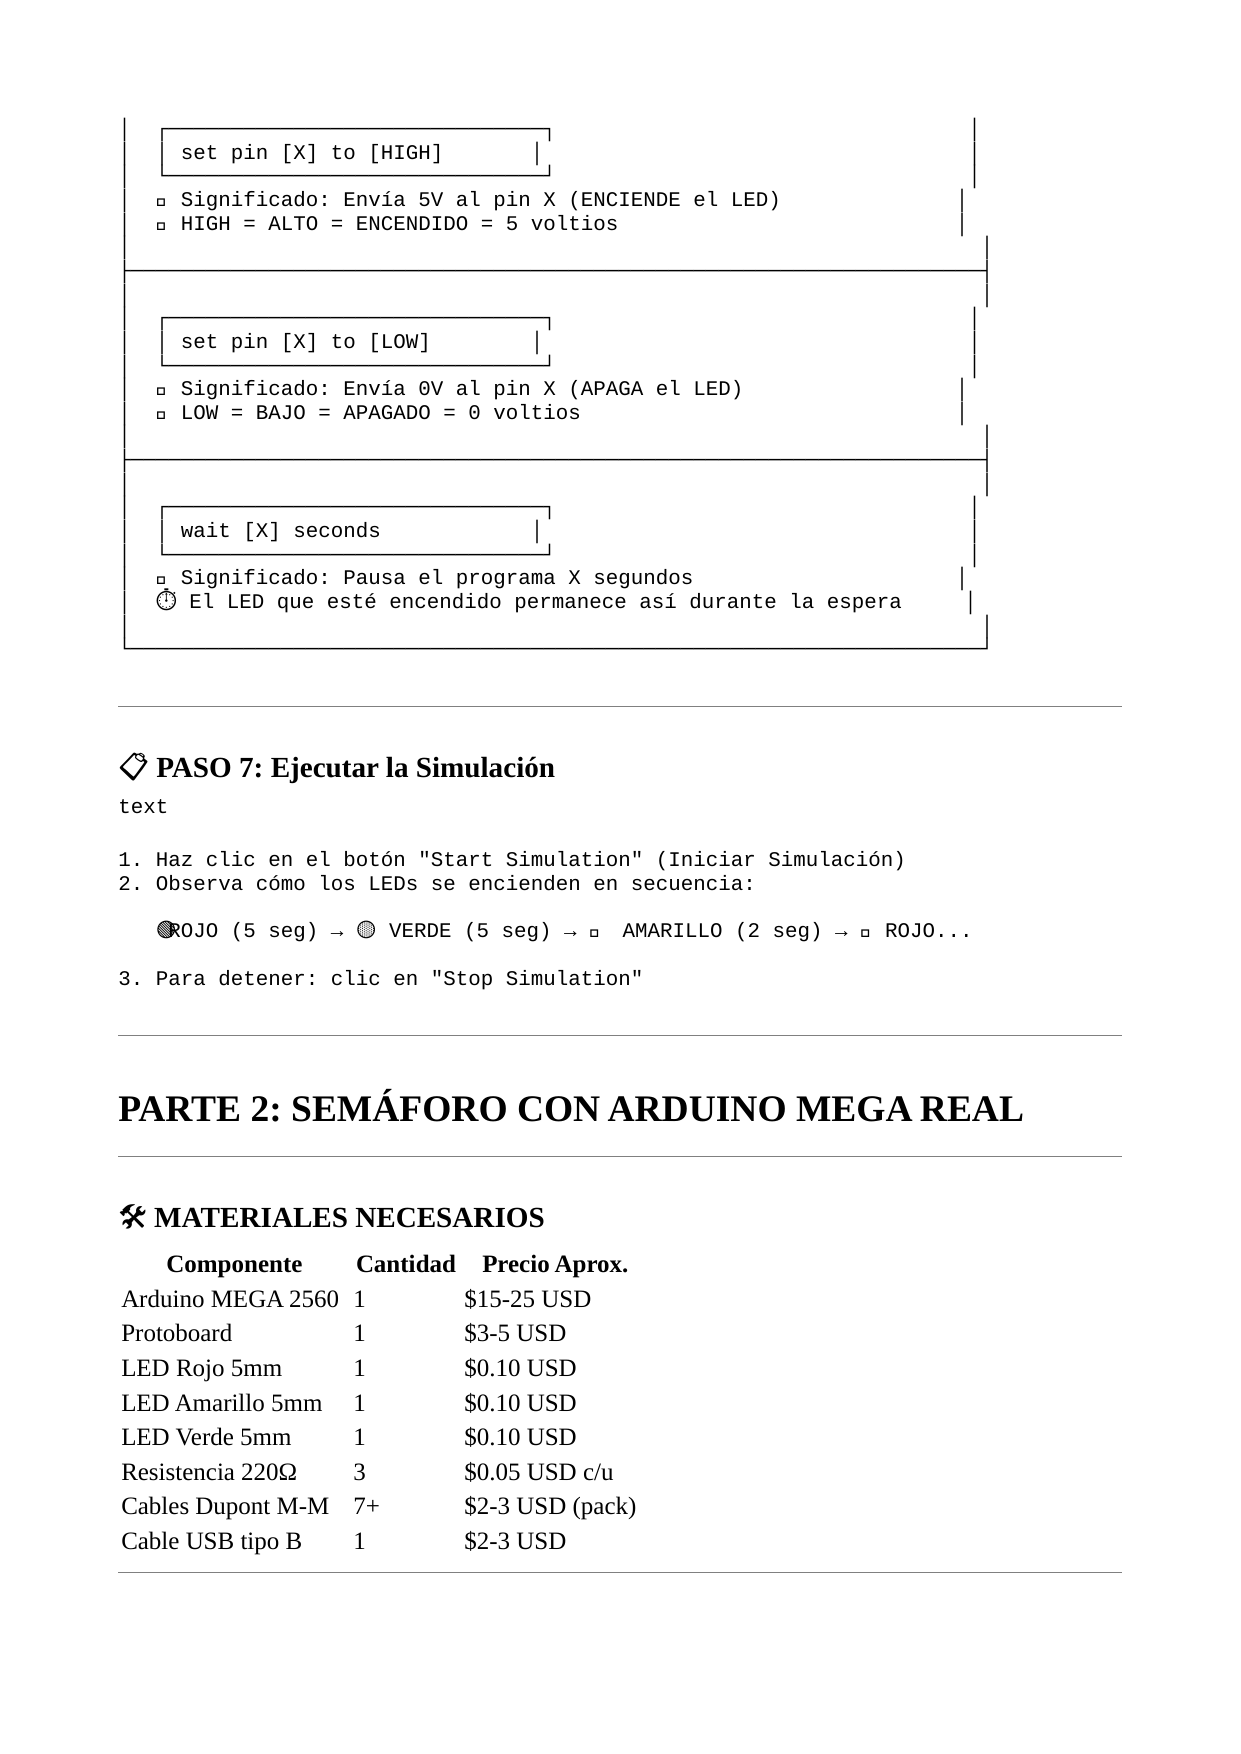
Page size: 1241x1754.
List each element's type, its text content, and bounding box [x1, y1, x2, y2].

text │ │ [118, 236, 1122, 260]
table_cell Arduino MEGA 2560 [118, 1281, 350, 1316]
text │ └──────────────────────────────┘ │ [125, 544, 974, 567]
table_cell Protoboard [118, 1316, 350, 1350]
text │ 💡 LOW = BAJO = APAGADO = 0 voltios │ [125, 402, 1122, 426]
table_cell $15-25 USD [461, 1281, 649, 1316]
text │ └──────────────────────────────┘ │ [975, 544, 1122, 567]
text │ └──────────────────────────────┘ │ [118, 354, 1122, 378]
table_cell Cables Dupont M-M [118, 1489, 350, 1523]
text │ │ set pin [X] to [HIGH] │ │ [975, 142, 1122, 165]
table_cell $0.05 USD c/u [461, 1454, 649, 1488]
text 3. Para detener: clic en "Stop Simulation" [118, 968, 1122, 991]
subtitle 🛠️ MATERIALES NECESARIOS [118, 1200, 1122, 1234]
table_cell 1 [350, 1385, 461, 1419]
table_cell LED Rojo 5mm [118, 1350, 350, 1385]
text │ │ [987, 473, 1122, 496]
table_cell $2-3 USD [461, 1523, 649, 1558]
text │ └──────────────────────────────┘ │ [162, 544, 549, 554]
subtitle PARTE 2: SEMÁFORO CON ARDUINO MEGA REAL [118, 1086, 1122, 1129]
text │ └──────────────────────────────┘ │ [118, 165, 1122, 189]
text │ │ set pin [X] to [LOW] │ │ [162, 331, 536, 354]
text │ 💡 HIGH = ALTO = ENCENDIDO = 5 voltios │ [125, 213, 961, 236]
table_cell $0.10 USD [461, 1350, 649, 1385]
text │ │ [125, 473, 986, 496]
text │ │ [125, 284, 986, 307]
table_cell 7+ [350, 1489, 461, 1523]
text │ ┌──────────────────────────────┐ │ [118, 496, 1122, 520]
table_cell $2-3 USD (pack) [461, 1489, 649, 1523]
text ├────────────────────────────────────────────────────────────────────┤ [118, 449, 1122, 473]
table_cell 3 [350, 1454, 461, 1488]
text │ │ [125, 615, 986, 638]
table_cell 1 [350, 1419, 461, 1454]
table_cell Cable USB tipo B [118, 1523, 350, 1558]
text │ ┌──────────────────────────────┐ │ [118, 307, 1122, 331]
text │ │ [987, 284, 1122, 307]
table_cell 1 [350, 1281, 461, 1316]
text │ 📖 Significado: Envía 0V al pin X (APAGA el LED) │ [118, 378, 1122, 402]
table_cell 1 [350, 1523, 461, 1558]
text │ │ set pin [X] to [LOW] │ │ [975, 331, 1122, 354]
text │ │ set pin [X] to [LOW] │ │ [537, 331, 974, 354]
table_header Precio Aprox. [461, 1246, 649, 1281]
subtitle 📋 PASO 7: Ejecutar la Simulación [118, 750, 1122, 784]
text │ │ [118, 615, 124, 638]
text │ │ [118, 426, 1122, 449]
table_header Cantidad [350, 1246, 461, 1281]
text 2. Observa cómo los LEDs se encienden en secuencia: [118, 873, 1122, 897]
text │ ┌──────────────────────────────┐ │ [118, 118, 1122, 142]
text 🔴 ROJO (5 seg) → 🟢 VERDE (5 seg) → 🟡 AMARILLO (2 seg) → 🔴 ROJO... [118, 920, 1122, 944]
text │ │ set pin [X] to [HIGH] │ │ [125, 142, 161, 165]
text │ 📖 Significado: Pausa el programa X segundos │ [118, 567, 1122, 591]
text 1. Haz clic en el botón "Start Simulation" (Iniciar Simulación) [118, 849, 1122, 873]
table_cell LED Amarillo 5mm [118, 1385, 350, 1419]
text │ │ set pin [X] to [HIGH] │ │ [162, 142, 536, 165]
table_cell $0.10 USD [461, 1419, 649, 1454]
text │ 💡 HIGH = ALTO = ENCENDIDO = 5 voltios │ [962, 213, 1122, 236]
table_cell $0.10 USD [461, 1385, 649, 1419]
text │ 📖 Significado: Envía 5V al pin X (ENCIENDE el LED) │ [118, 189, 1122, 213]
text │ │ [118, 284, 124, 307]
text text [118, 796, 1122, 820]
text │ │ set pin [X] to [HIGH] │ │ [537, 142, 974, 165]
text │ │ wait [X] seconds │ │ [118, 520, 1122, 544]
table_cell LED Verde 5mm [118, 1419, 350, 1454]
table_header Componente [118, 1246, 350, 1281]
text │ │ [118, 473, 124, 496]
text │ │ [987, 615, 1122, 638]
table_cell 1 [350, 1350, 461, 1385]
text └────────────────────────────────────────────────────────────────────┘ [118, 638, 1122, 662]
table_cell Resistencia 220Ω [118, 1454, 350, 1488]
table_cell $3-5 USD [461, 1316, 649, 1350]
text │ ⏱️ El LED que esté encendido permanece así durante la espera │ [118, 591, 1122, 615]
table_cell 1 [350, 1316, 461, 1350]
text │ │ set pin [X] to [LOW] │ │ [125, 331, 161, 354]
text ├────────────────────────────────────────────────────────────────────┤ [118, 260, 1122, 284]
